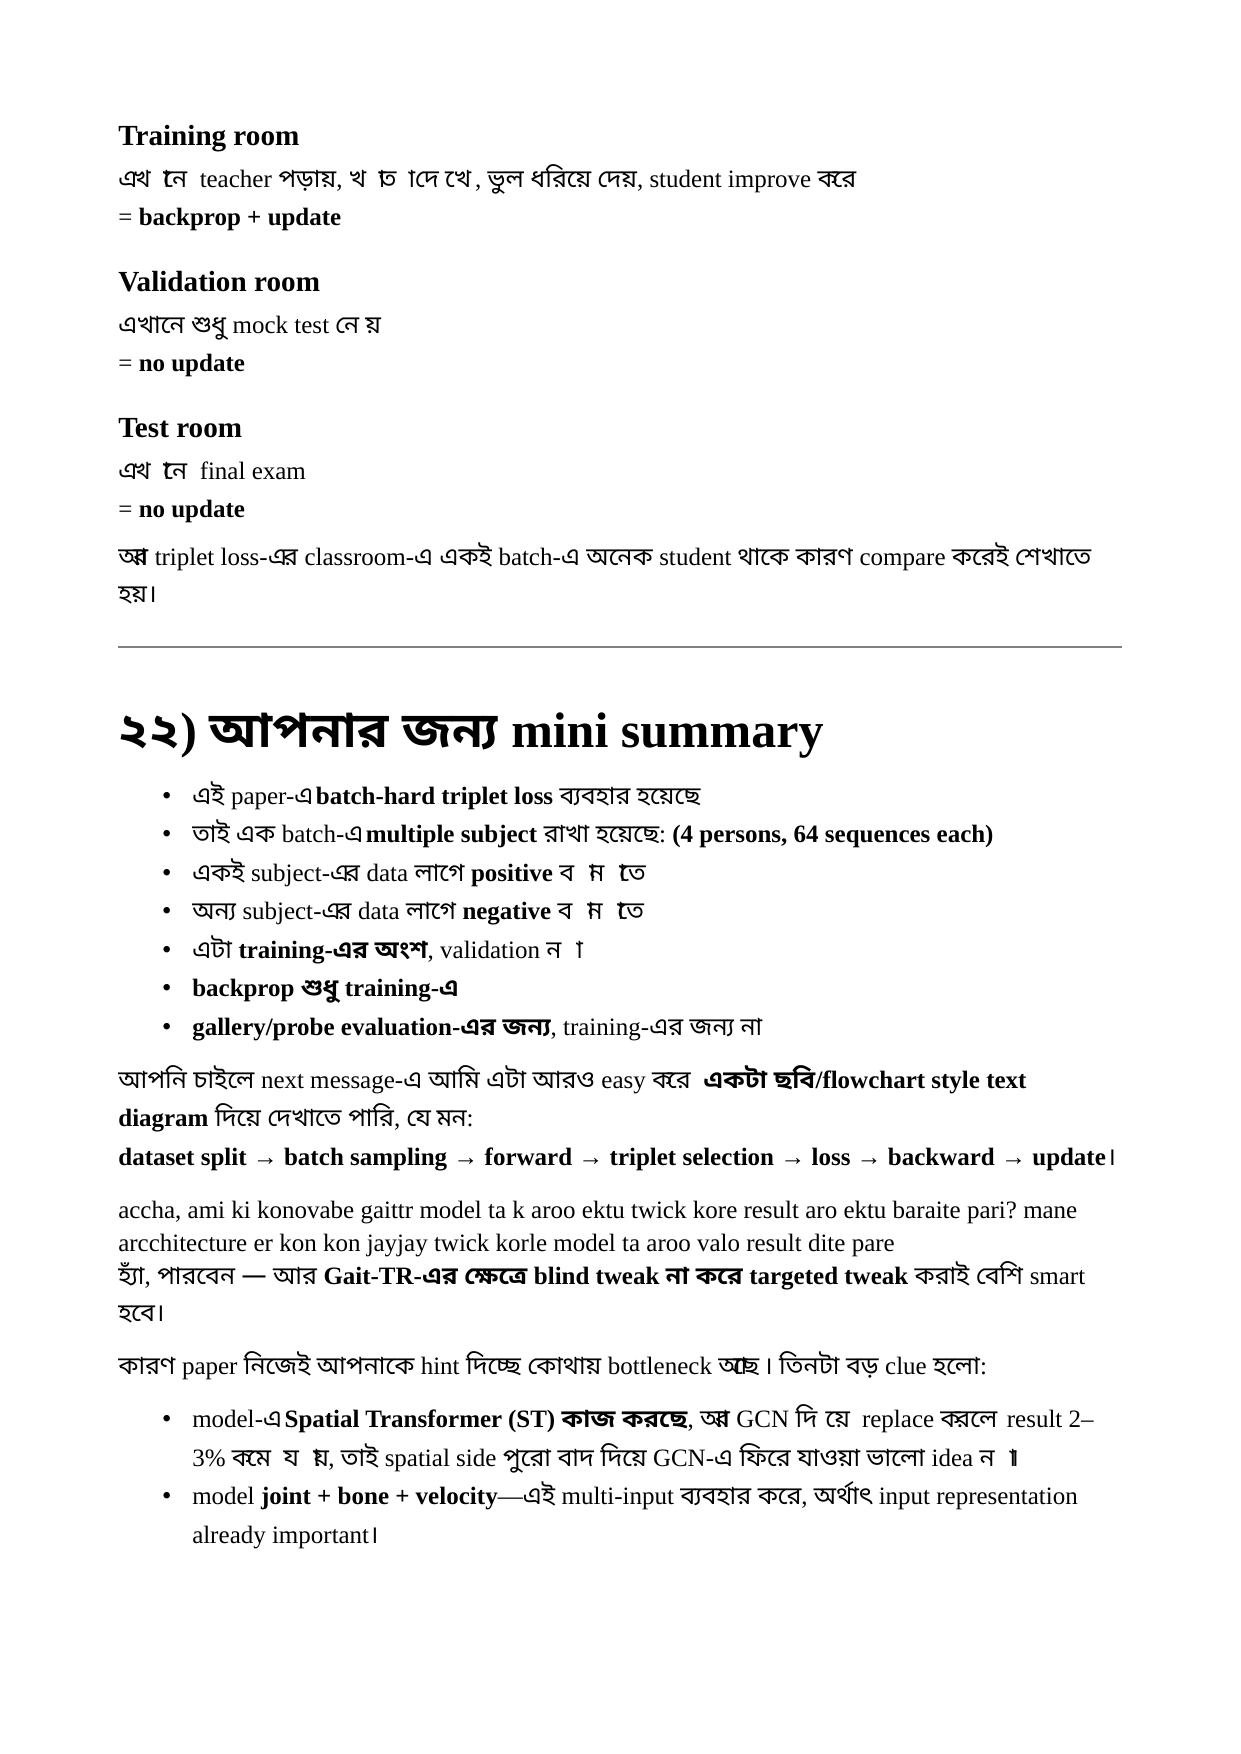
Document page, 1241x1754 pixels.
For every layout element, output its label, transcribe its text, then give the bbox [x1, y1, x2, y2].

text কারণ paper নিজেই আপনাকে hint দিচ্ছে কোথায় bottleneck আছে। তিনটা বড় clue হলো: [118, 1351, 1122, 1385]
subtitle Test room [118, 410, 1122, 444]
list এই paper-এ batch-hard triplet loss ব্যবহার হয়েছে [162, 781, 1122, 814]
list তাই এক batch-এ multiple subject রাখা হয়েছে: (4 persons, 64 sequences each) [162, 819, 1122, 853]
text আর triplet loss-এর classroom-এ একই batch-এ অনেক student থাকে কারণ compare করেই শেখাতে হয়। [118, 542, 1122, 613]
list অন্য subject-এর data লাগে negative বানাতে [162, 896, 1122, 930]
subtitle ২২) আপনার জন্য mini summary [118, 701, 1122, 768]
list backprop শুধু training-এ [162, 973, 1122, 1007]
list model joint + bone + velocity—এই multi-input ব্যবহার করে, অর্থাৎ input representation already important। [162, 1481, 1122, 1553]
text এখানে শুধু mock test নেয় = no update [118, 310, 1122, 377]
text accha, ami ki konovabe gaittr model ta k aroo ektu twick kore result aro ektu baraite pari? mane arcchitecture er kon kon jayjay twick korle model ta aroo valo result dite pare [118, 1195, 1122, 1257]
list model-এ Spatial Transformer (ST) কাজ করছে, আর GCN দিয়ে replace করলে result 2–3% কমে যায়, তাই spatial side পুরো বাদ দিয়ে GCN-এ ফিরে যাওয়া ভালো idea না। [162, 1404, 1122, 1476]
list একই subject-এর data লাগে positive বানাতে [162, 858, 1122, 891]
text হ্যাঁ, পারবেন — আর Gait-TR-এর ক্ষেত্রে blind tweak না করে targeted tweak করাই বেশি smart হবে। [118, 1261, 1122, 1332]
text এখানে teacher পড়ায়, খাতা দেখে, ভুল ধরিয়ে দেয়, student improve করে = backprop + update [118, 164, 1122, 231]
list এটা training-এর অংশ, validation না [162, 935, 1122, 968]
text আপনি চাইলে next message-এ আমি এটা আরও easy করে একটা ছবি/flowchart style text diagram দিয়ে দেখাতে পারি, যেমন: dataset split → batch sampling → forward → triplet selection → loss → backward → update। [118, 1065, 1122, 1175]
list gallery/probe evaluation-এর জন্য, training-এর জন্য না [162, 1012, 1122, 1046]
subtitle Validation room [118, 264, 1122, 298]
text এখানে final exam = no update [118, 456, 1122, 523]
subtitle Training room [118, 118, 1122, 152]
